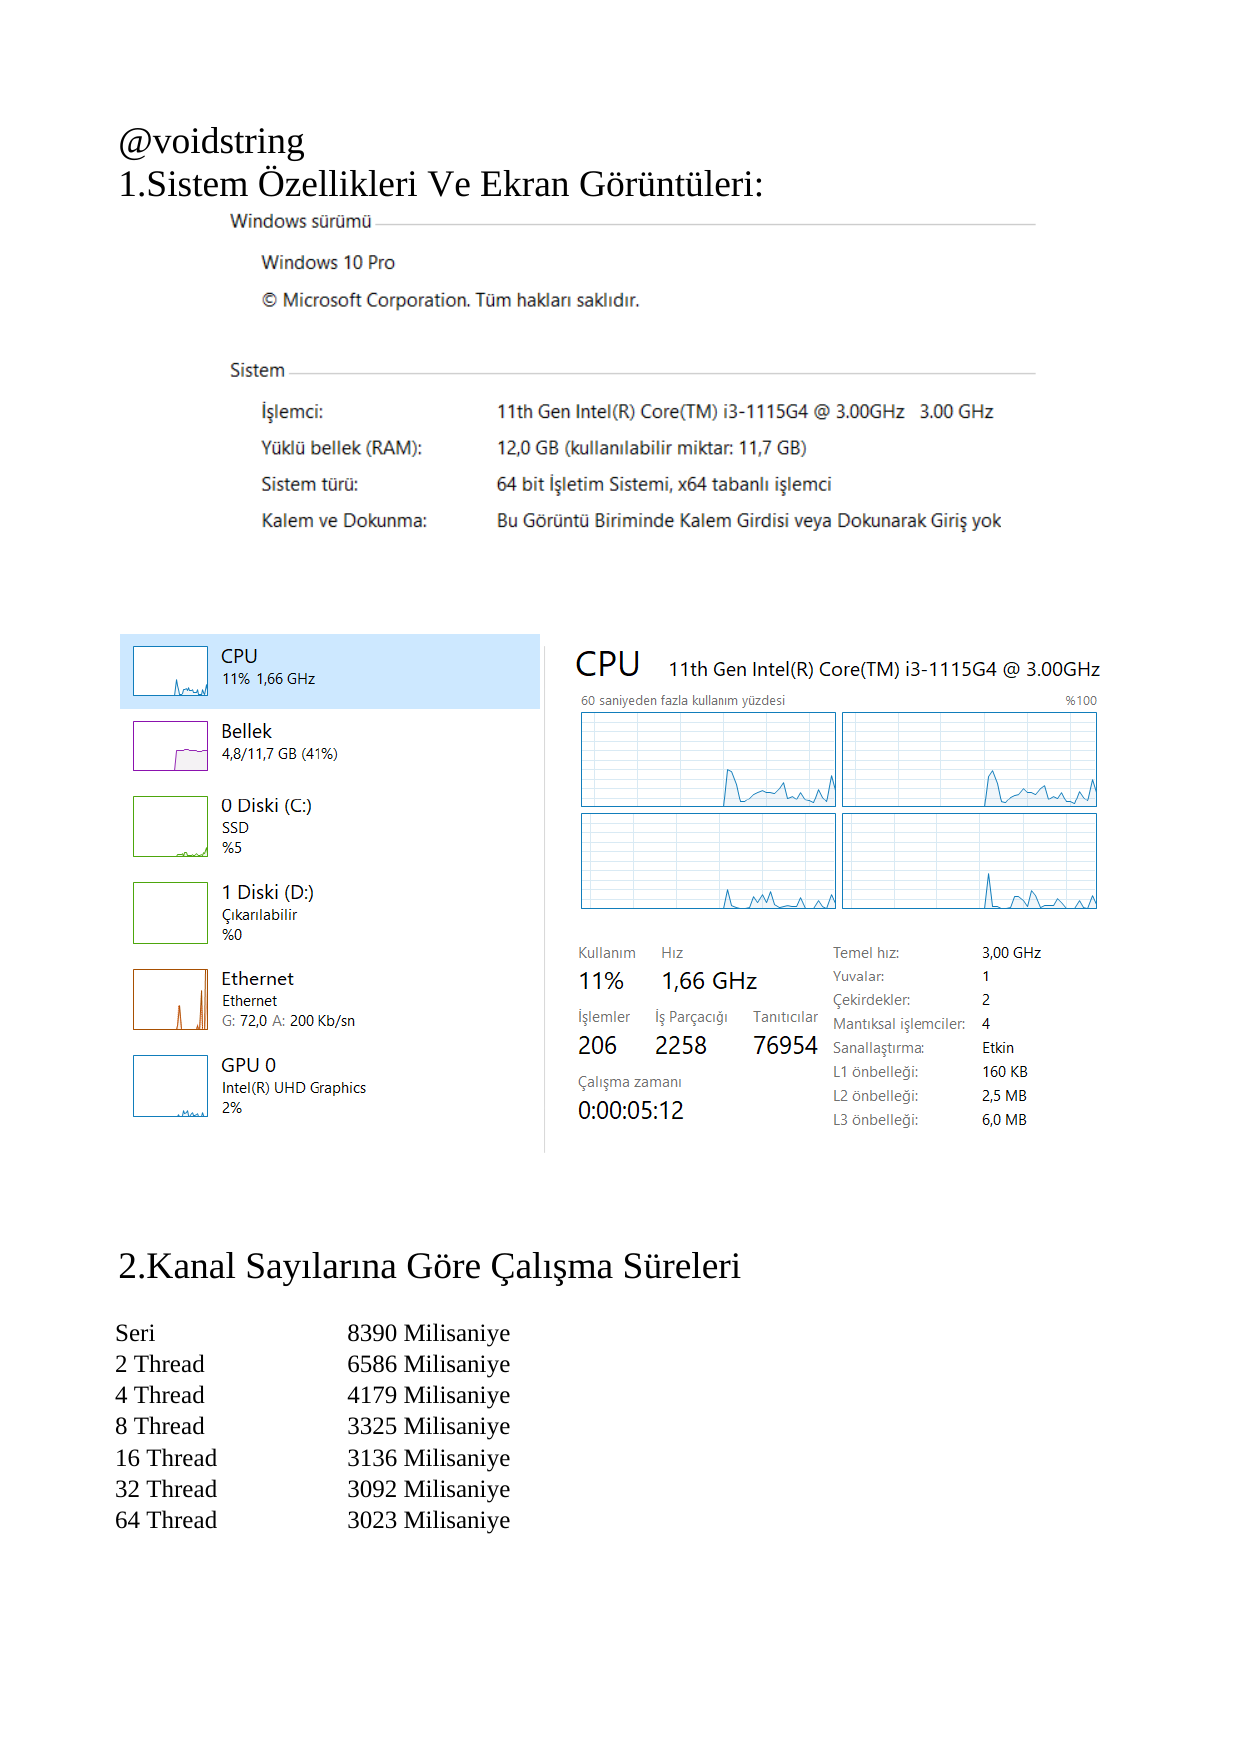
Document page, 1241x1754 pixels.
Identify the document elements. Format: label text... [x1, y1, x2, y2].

table_cell 4 Thread [112, 1378, 297, 1409]
table_cell 6586 Milisaniye [297, 1346, 513, 1378]
text 2.Kanal Sayılarına Göre Çalışma Süreleri [118, 1243, 1122, 1286]
table_cell 16 Thread [112, 1440, 297, 1471]
table_cell 3092 Milisaniye [297, 1471, 513, 1503]
table_cell 2 Thread [112, 1346, 297, 1378]
table_header Seri [112, 1315, 297, 1346]
text 1.Sistem Özellikleri Ve Ekran Görüntüleri: [118, 161, 1122, 204]
table_header 8390 Milisaniye [297, 1315, 513, 1346]
table_cell 4179 Milisaniye [297, 1378, 513, 1409]
picture [204, 204, 1036, 566]
table_cell 3136 Milisaniye [297, 1440, 513, 1471]
table_cell 64 Thread [112, 1503, 297, 1534]
text @voidstring [118, 118, 1122, 161]
picture [118, 621, 1123, 1157]
table_cell 3023 Milisaniye [297, 1503, 513, 1534]
table_cell 32 Thread [112, 1471, 297, 1503]
table_cell 8 Thread [112, 1409, 297, 1440]
table_cell 3325 Milisaniye [297, 1409, 513, 1440]
